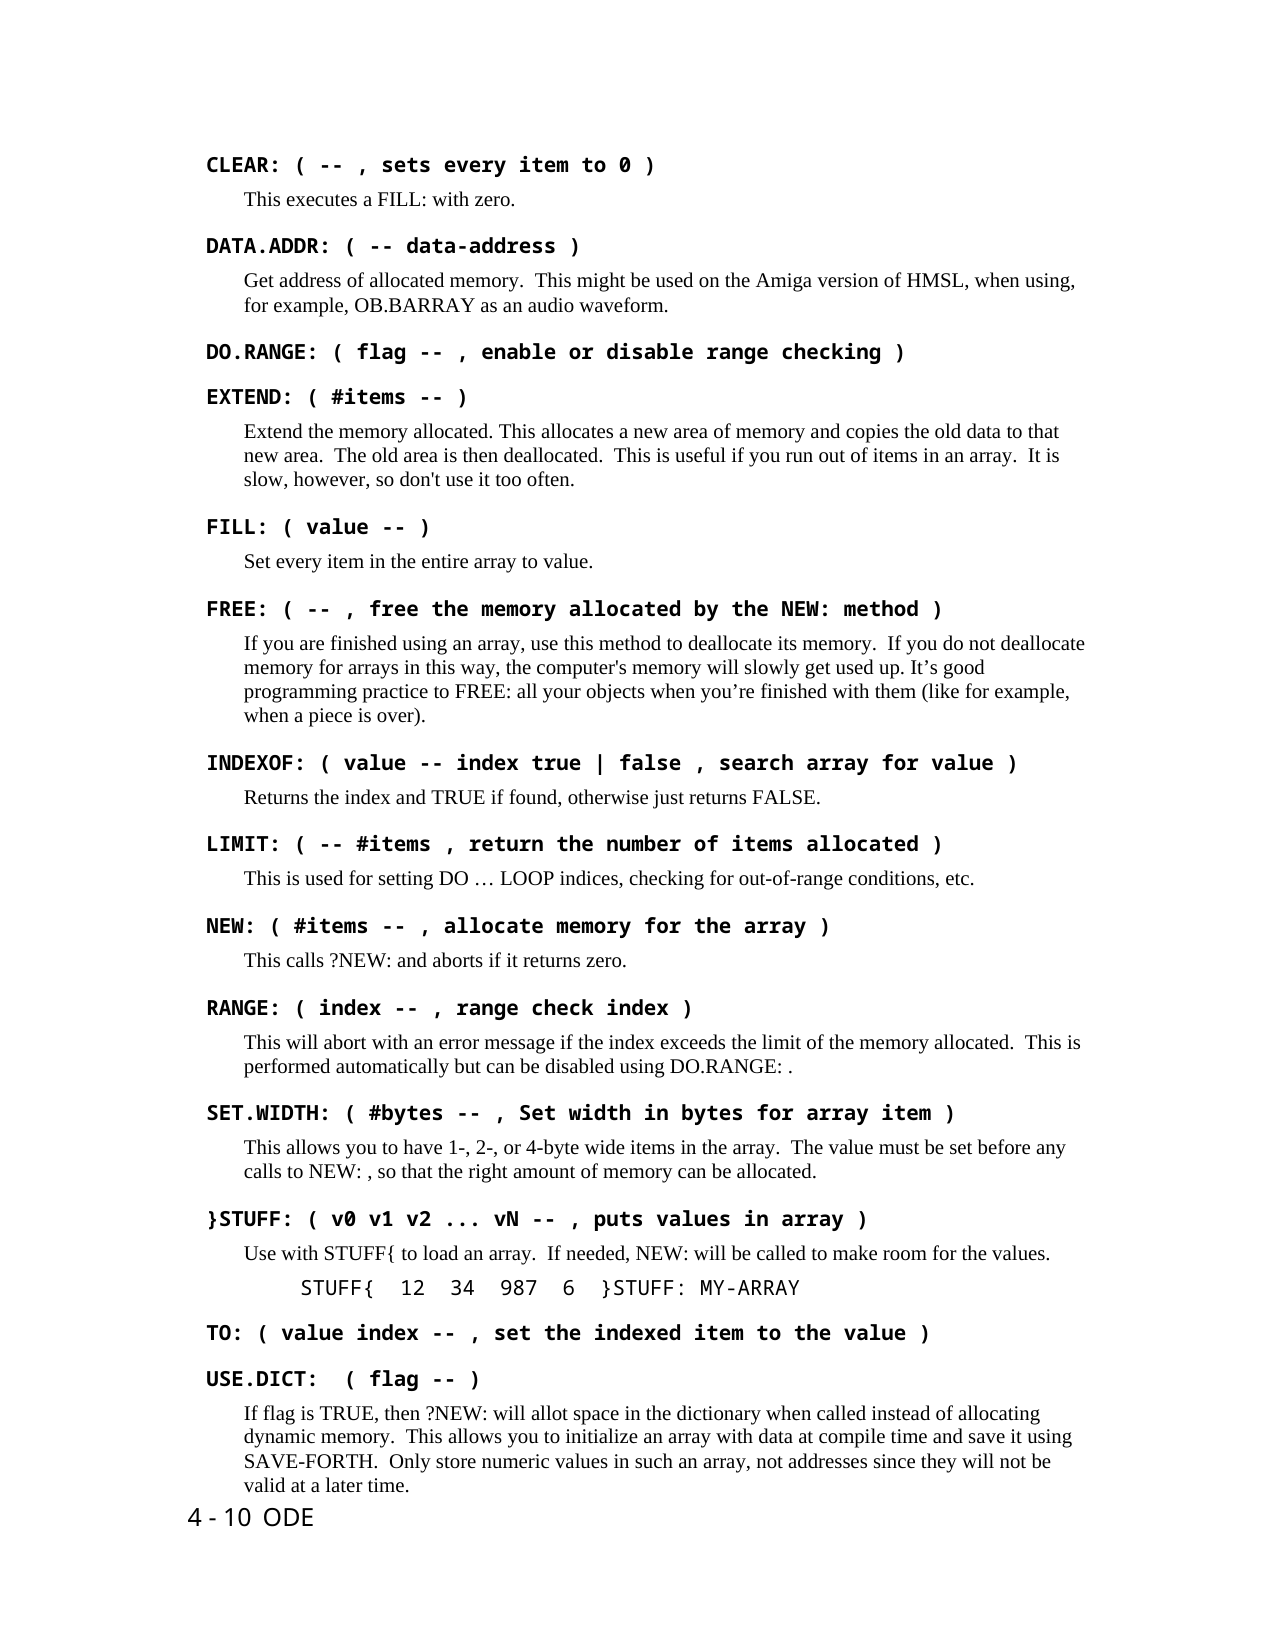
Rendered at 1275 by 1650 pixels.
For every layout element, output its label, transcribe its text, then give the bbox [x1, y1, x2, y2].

text .BARRAY, ^-;FREE: ( -- , free the memory allocated by the NEW: method ) [206, 594, 1162, 622]
text .BARRAY, ^-;}STUFF: ( v0 v1 v2 ... vN -- , puts values in array ) [206, 1204, 1162, 1233]
text .BARRAY, ^-;CLEAR: ( -- , sets every item to 0 ) [206, 150, 1162, 178]
text .BARRAY, ^-;NEW: ( #items -- , allocate memory for the array ) [206, 911, 1162, 939]
text .WIDTH%, OB.BARRAY, ^-;SET.WIDTH: ( #bytes -- , Set width in bytes for array item ) [206, 1098, 1162, 1127]
text This will abort with an error message if the index exceeds the limit of the memory allocated. This is performed automatically but can be disabled using DO.RANGE: . [244, 1029, 1087, 1078]
text .ADDR%, OB.BARRAY, ^-;DATA.ADDR: ( -- data-address ) [206, 232, 1162, 260]
text .BARRAY, ^-;LIMIT: ( -- #items , return the number of items allocated ) [206, 829, 1162, 858]
text .DICT%, OB.BARRAY, ^-;USE.DICT: ( flag -- ) [206, 1364, 1162, 1392]
text Use with STUFF{ to load an array. If needed, NEW: will be called to make room for the values. [244, 1241, 1087, 1265]
text .BARRAY, ^-;RANGE: ( index -- , range check index ) [206, 993, 1162, 1021]
text Returns the index and TRUE if found, otherwise just returns FALSE. [244, 784, 1087, 809]
text .BARRAY, ^-;TO: ( value index -- , set the indexed item to the value ) [206, 1318, 1162, 1347]
text STUFF{ 12 34 987 6 }STUFF: MY-ARRAY [300, 1273, 1087, 1302]
text This calls ?NEW: and aborts if it returns zero. [244, 948, 1087, 972]
text Set every item in the entire array to value. [244, 549, 1087, 573]
text This is used for setting DO … LOOP indices, checking for out-of-range conditions, etc. [244, 866, 1087, 890]
text .RANGE%, OB.BARRAY, ^-;DO.RANGE: ( flag -- , enable or disable range checking ) [206, 337, 1162, 366]
text This allows you to have 1-, 2-, or 4-byte wide items in the array. The value must be set before any calls to NEW: , so that the right amount of memory can be allocated. [244, 1135, 1087, 1183]
text Extend the memory allocated. This allocates a new area of memory and copies the old data to that new area. The old area is then deallocated. This is useful if you run out of items in an array. It is slow, however, so don't use it too often. [244, 419, 1087, 491]
text If you are finished using an array, use this method to deallocate its memory. If you do not deallocate memory for arrays in this way, the computer's memory will slowly get used up. It’s good programming practice to FREE: all your objects when you’re finished with them (like for example, when a piece is over). [244, 631, 1087, 727]
text .BARRAY, ^-;FILL: ( value -- ) [206, 512, 1162, 541]
text This executes a FILL: with zero. [244, 187, 1087, 211]
text If flag is TRUE, then ?NEW: will .DICT%, ^-;allot space in the dictionary when called instead of allocating dynamic memory. This allows you to initialize an array with data at compile time and save it using SAVE-FORTH. Only store numeric values in such an array, not addresses since they will not be valid at a later time. [244, 1400, 1087, 1497]
text Get address of allocated memory. This might be used on the Amiga version of HMSL, when using, for example, OB.BARRAY as an audio waveform. [244, 268, 1087, 317]
text .BARRAY, ^-;INDEXOF: ( value -- index true | false , search array for value ) [206, 748, 1162, 776]
text .BARRAY, ^-;EXTEND: ( #items -- ) [206, 382, 1162, 411]
